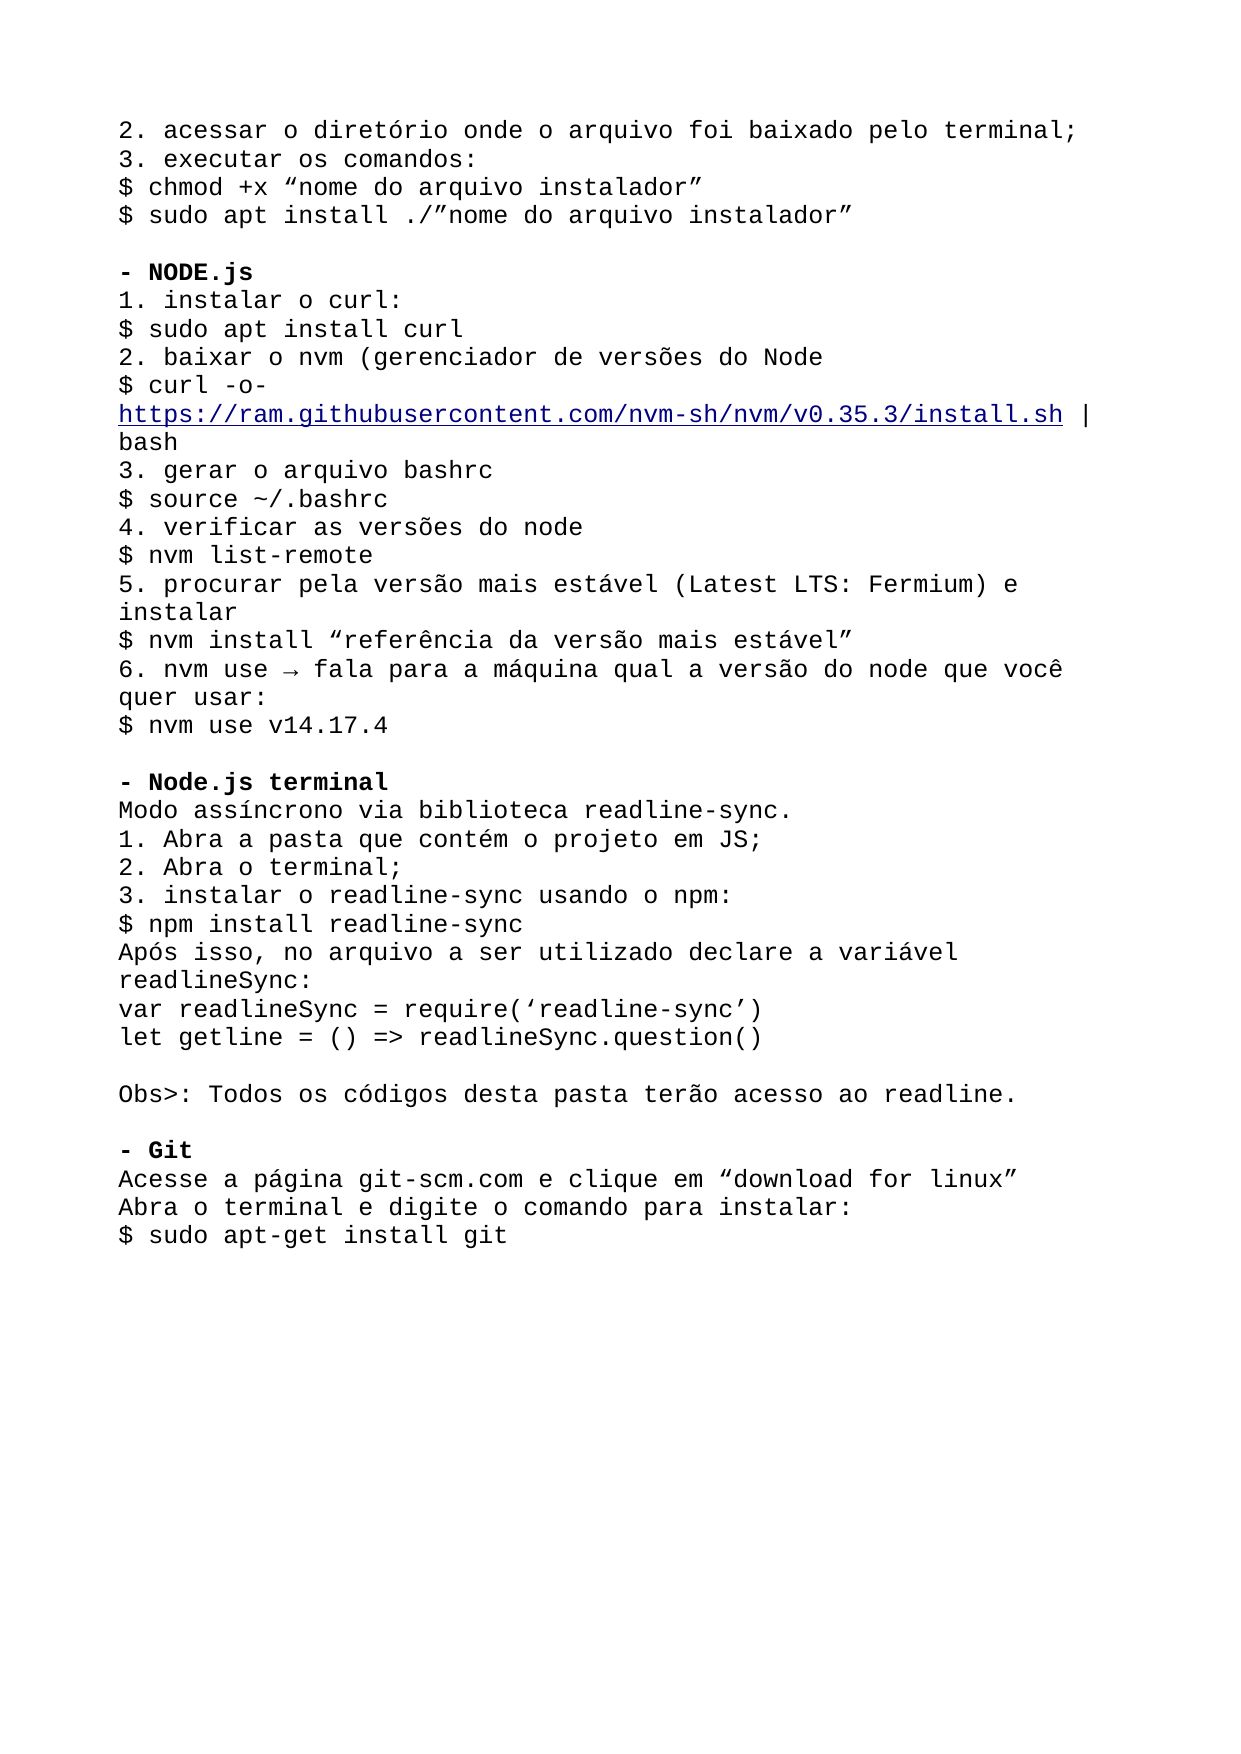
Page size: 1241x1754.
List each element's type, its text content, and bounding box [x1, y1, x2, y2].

text 2. baixar o nvm (gerenciador de versões do Node [118, 345, 1122, 373]
text 3. instalar o readline-sync usando o npm: [118, 883, 1122, 911]
text $ curl -o- https://ram.githubusercontent.com/nvm-sh/nvm/v0.35.3/install.sh | bash [118, 373, 1122, 458]
text Abra o terminal e digite o comando para instalar: [118, 1195, 1122, 1223]
text Acesse a página git-scm.com e clique em “download for linux” [118, 1166, 1122, 1195]
text $ npm install readline-sync [118, 911, 1122, 940]
text $ nvm install “referência da versão mais estável” [118, 628, 1122, 656]
text Após isso, no arquivo a ser utilizado declare a variável readlineSync: [118, 940, 1122, 996]
text - Node.js terminal [118, 770, 1122, 798]
text $ nvm list-remote [118, 543, 1122, 571]
text 5. procurar pela versão mais estável (Latest LTS: Fermium) e instalar [118, 571, 1122, 628]
text Modo assíncrono via biblioteca readline-sync. [118, 798, 1122, 826]
text $ sudo apt install curl [118, 316, 1122, 345]
text 6. nvm use → fala para a máquina qual a versão do node que você quer usar: [118, 656, 1122, 713]
text $ sudo apt install ./”nome do arquivo instalador” [118, 203, 1122, 231]
text $ source ~/.bashrc [118, 486, 1122, 515]
text $ sudo apt-get install git [118, 1223, 1122, 1251]
text 1. instalar o curl: [118, 288, 1122, 316]
text - Git [118, 1138, 1122, 1166]
text Obs>: Todos os códigos desta pasta terão acesso ao readline. [118, 1081, 1122, 1110]
text 1. Abra a pasta que contém o projeto em JS; [118, 826, 1122, 855]
text var readlineSync = require(‘readline-sync’) [118, 996, 1122, 1025]
text $ nvm use v14.17.4 [118, 713, 1122, 741]
text 3. gerar o arquivo bashrc [118, 458, 1122, 486]
text let getline = () => readlineSync.question() [118, 1025, 1122, 1053]
text 2. Abra o terminal; [118, 855, 1122, 883]
text 4. verificar as versões do node [118, 515, 1122, 543]
text 3. executar os comandos: [118, 146, 1122, 175]
text 2. acessar o diretório onde o arquivo foi baixado pelo terminal; [118, 118, 1122, 146]
text - NODE.js [118, 260, 1122, 288]
text $ chmod +x “nome do arquivo instalador” [118, 175, 1122, 203]
